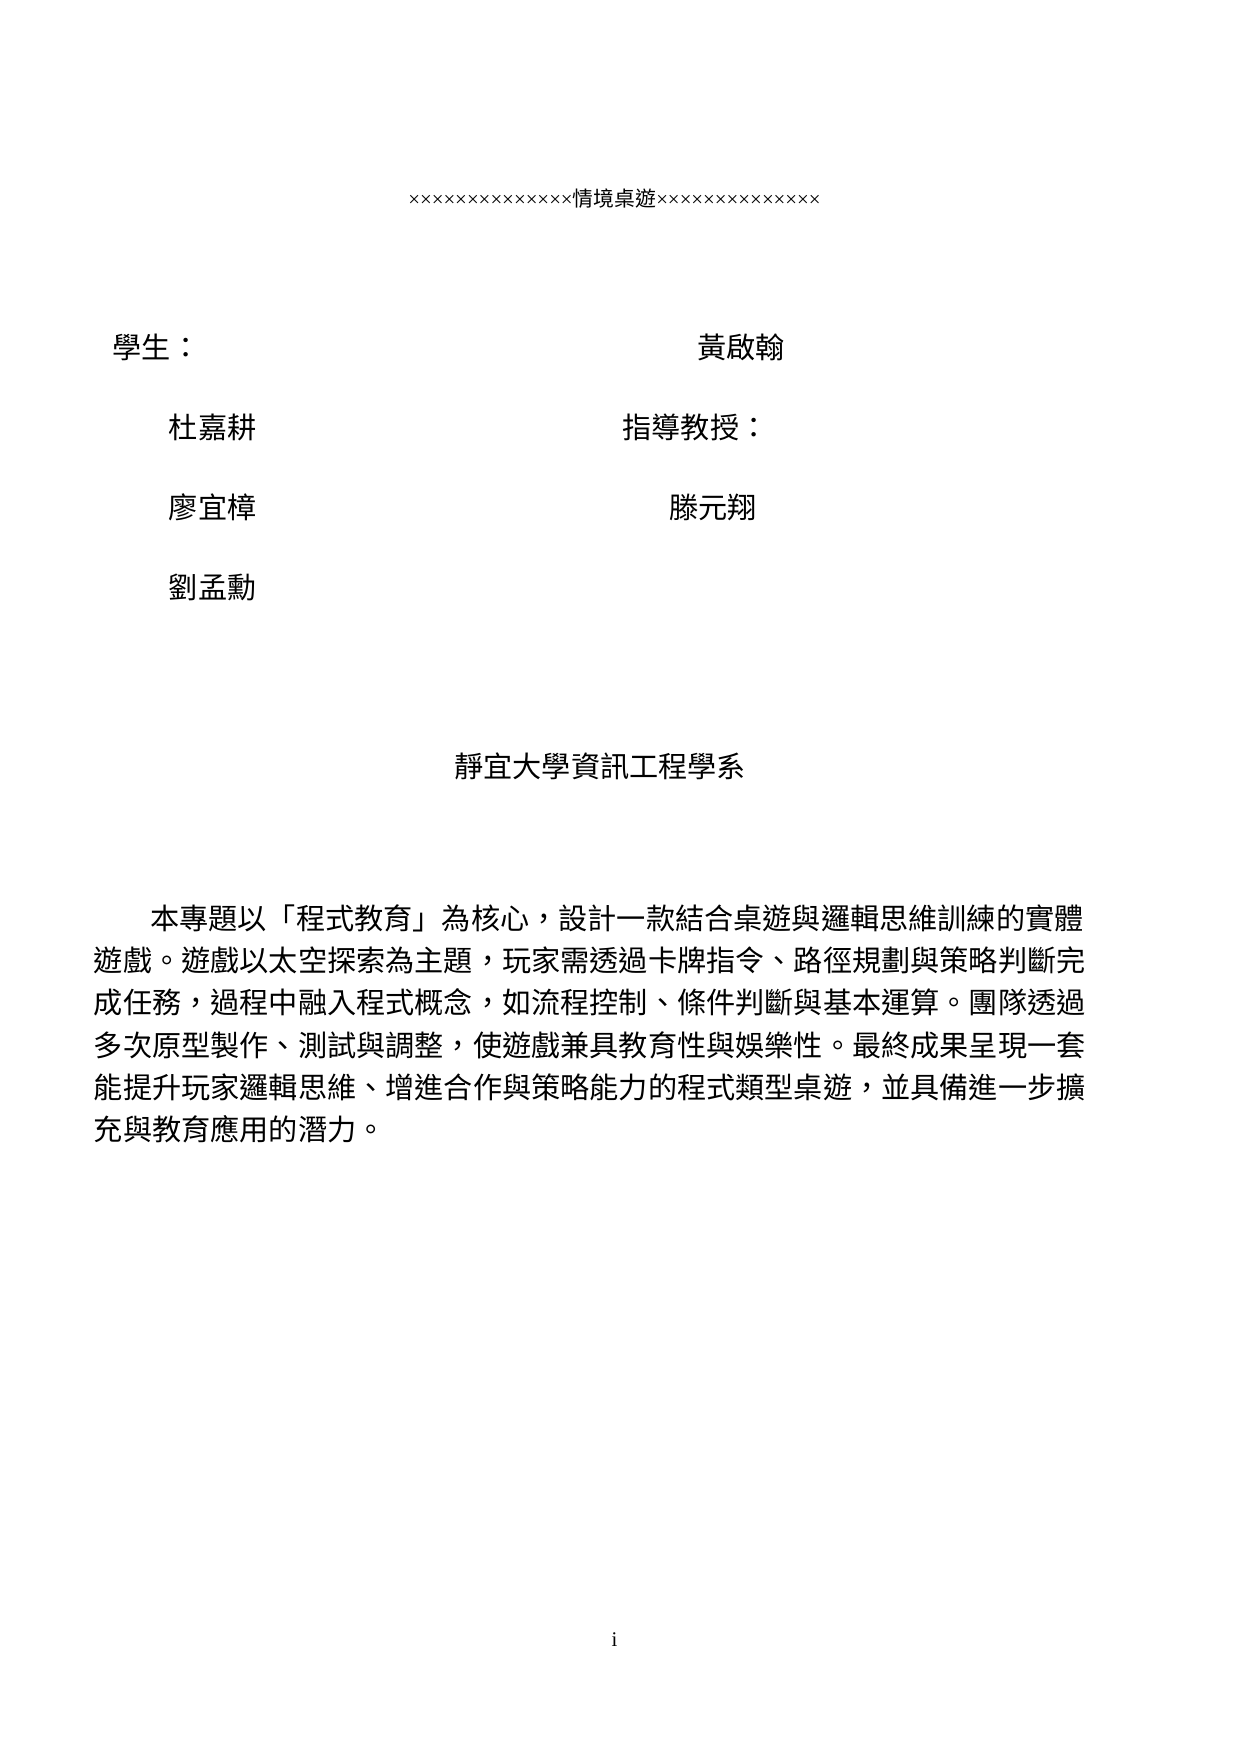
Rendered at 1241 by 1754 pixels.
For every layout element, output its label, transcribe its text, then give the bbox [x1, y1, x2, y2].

text 廖宜樟 [94, 484, 578, 527]
text 杜嘉耕 [94, 405, 578, 447]
text 學生： [94, 325, 578, 367]
text 劉孟勳 [94, 564, 578, 607]
text 黃啟翰 [641, 325, 1106, 367]
text 本專題以「程式教育」為核心，設計一款結合桌遊與邏輯思維訓練的實體遊戲。遊戲以太空探索為主題，玩家需透過卡牌指令、路徑規劃與策略判斷完成任務，過程中融入程式概念，如流程控制、條件判斷與基本運算。團隊透過多次原型製作、測試與調整，使遊戲兼具教育性與娛樂性。最終成果呈現一套能提升玩家邏輯思維、增進合作與策略能力的程式類型桌遊，並具備進一步擴充與教育應用的潛力。 [94, 895, 1106, 1149]
text 靜宜大學資訊工程學系 [94, 744, 1106, 786]
text 滕元翔 [622, 484, 1106, 527]
text ××××××××××××××情境桌遊×××××××××××××× [106, 182, 1122, 212]
text 指導教授： [622, 405, 1106, 447]
